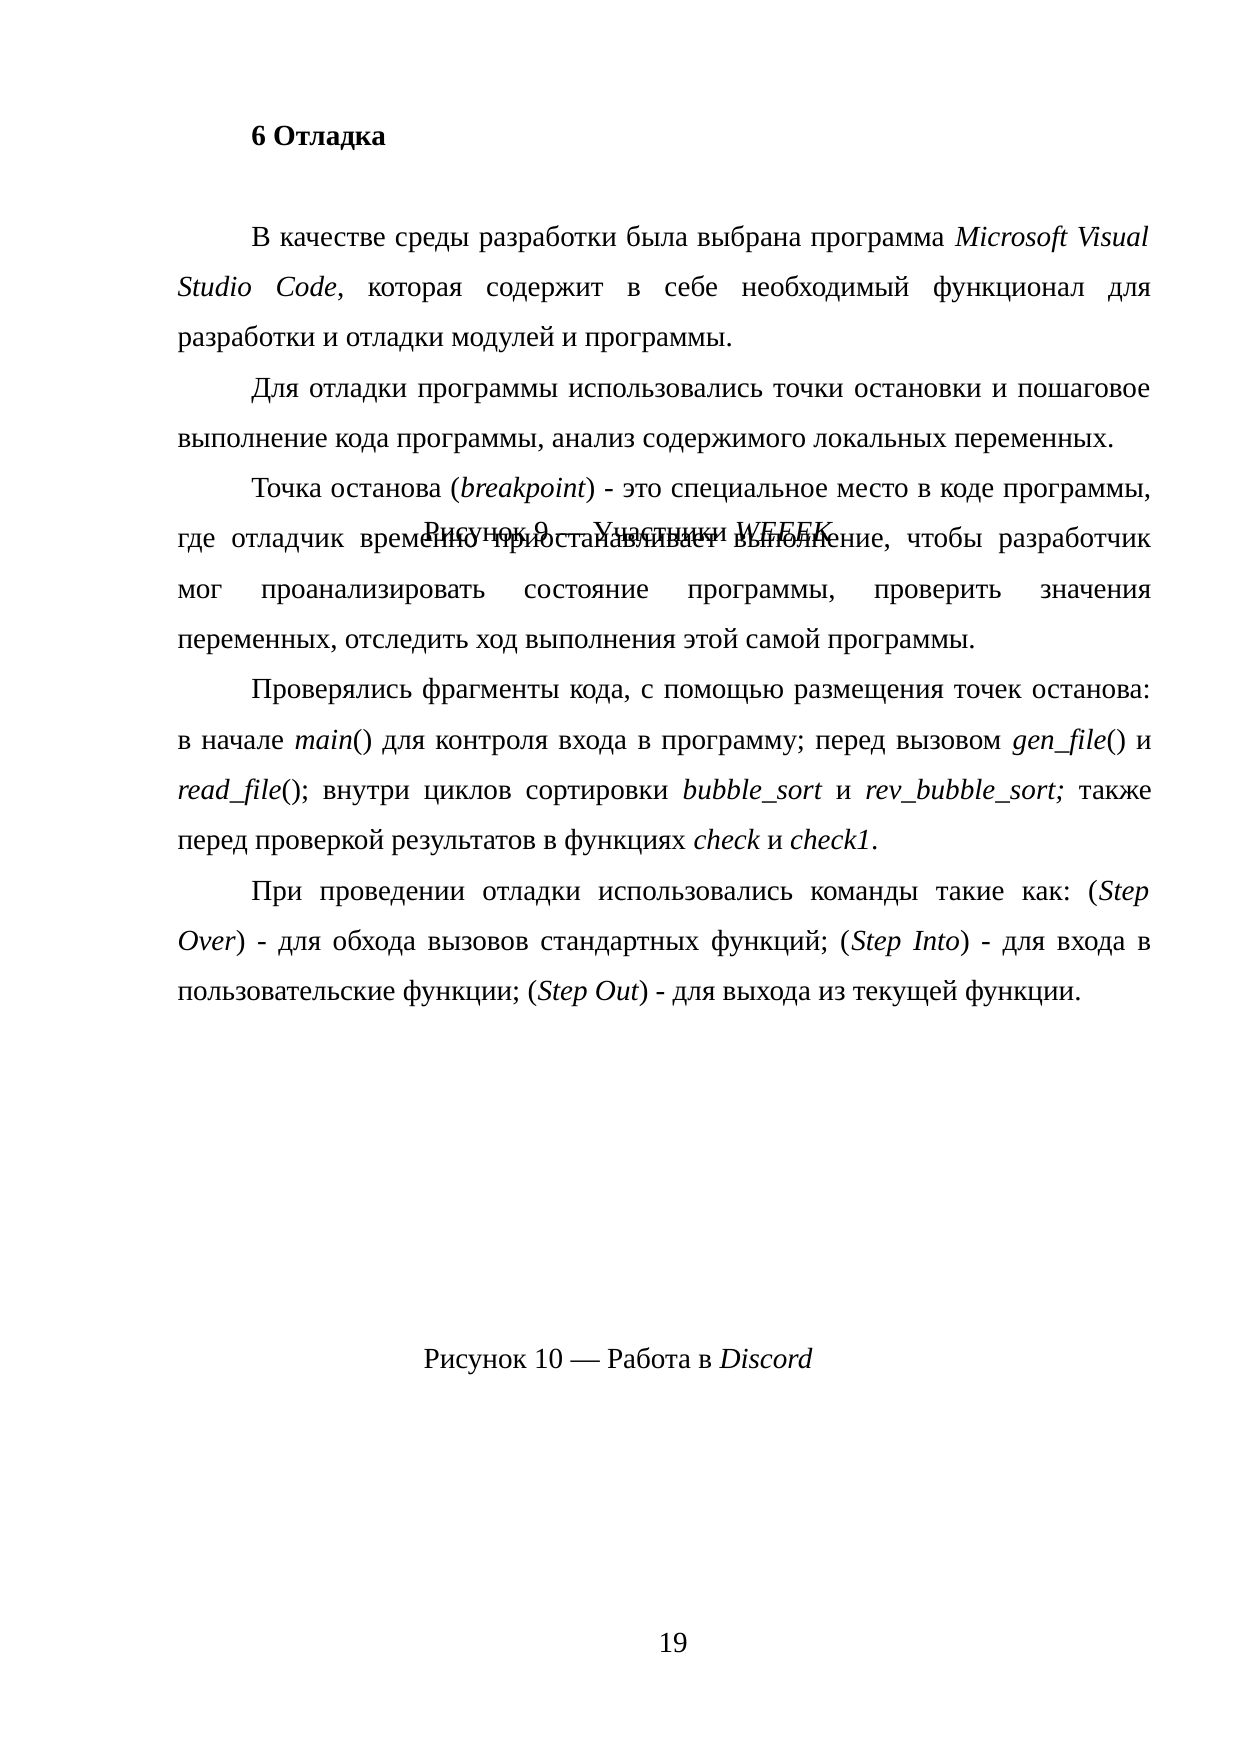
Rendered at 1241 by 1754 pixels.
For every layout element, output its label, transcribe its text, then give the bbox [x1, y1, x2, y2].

text Проверялись фрагменты кода, с помощью размещения точек останова: в начале main() для контроля входа в программу; перед вызовом gen_file() и read_file(); внутри циклов сортировки bubble_sort и rev_bubble_sort; также перед проверкой результатов в функциях check и check1. [177, 672, 1152, 856]
text При проведении отладки использовались команды такие как: (Step Over) - для обхода вызовов стандартных функций; (Step Into) - для входа в пользовательские функции; (Step Out) - для выхода из текущей функции. [177, 873, 1152, 1007]
text Для отладки программы использовались точки остановки и пошаговое выполнение кода программы, анализ содержимого локальных переменных. [177, 370, 1152, 453]
text Точка останова (breakpoint) - это специальное место в коде программы, где отладчик временно приостанавливает выполнение, чтобы разработчик мог проанализировать состояние программы, проверить значения переменных, отследить ход выполнения этой самой программы. [177, 470, 1152, 655]
text 6 Отладка [177, 118, 1152, 152]
text В качестве среды разработки была выбрана программа Microsoft Visual Studio Code, которая содержит в себе необходимый функционал для разработки и отладки модулей и программы. [177, 219, 1152, 353]
